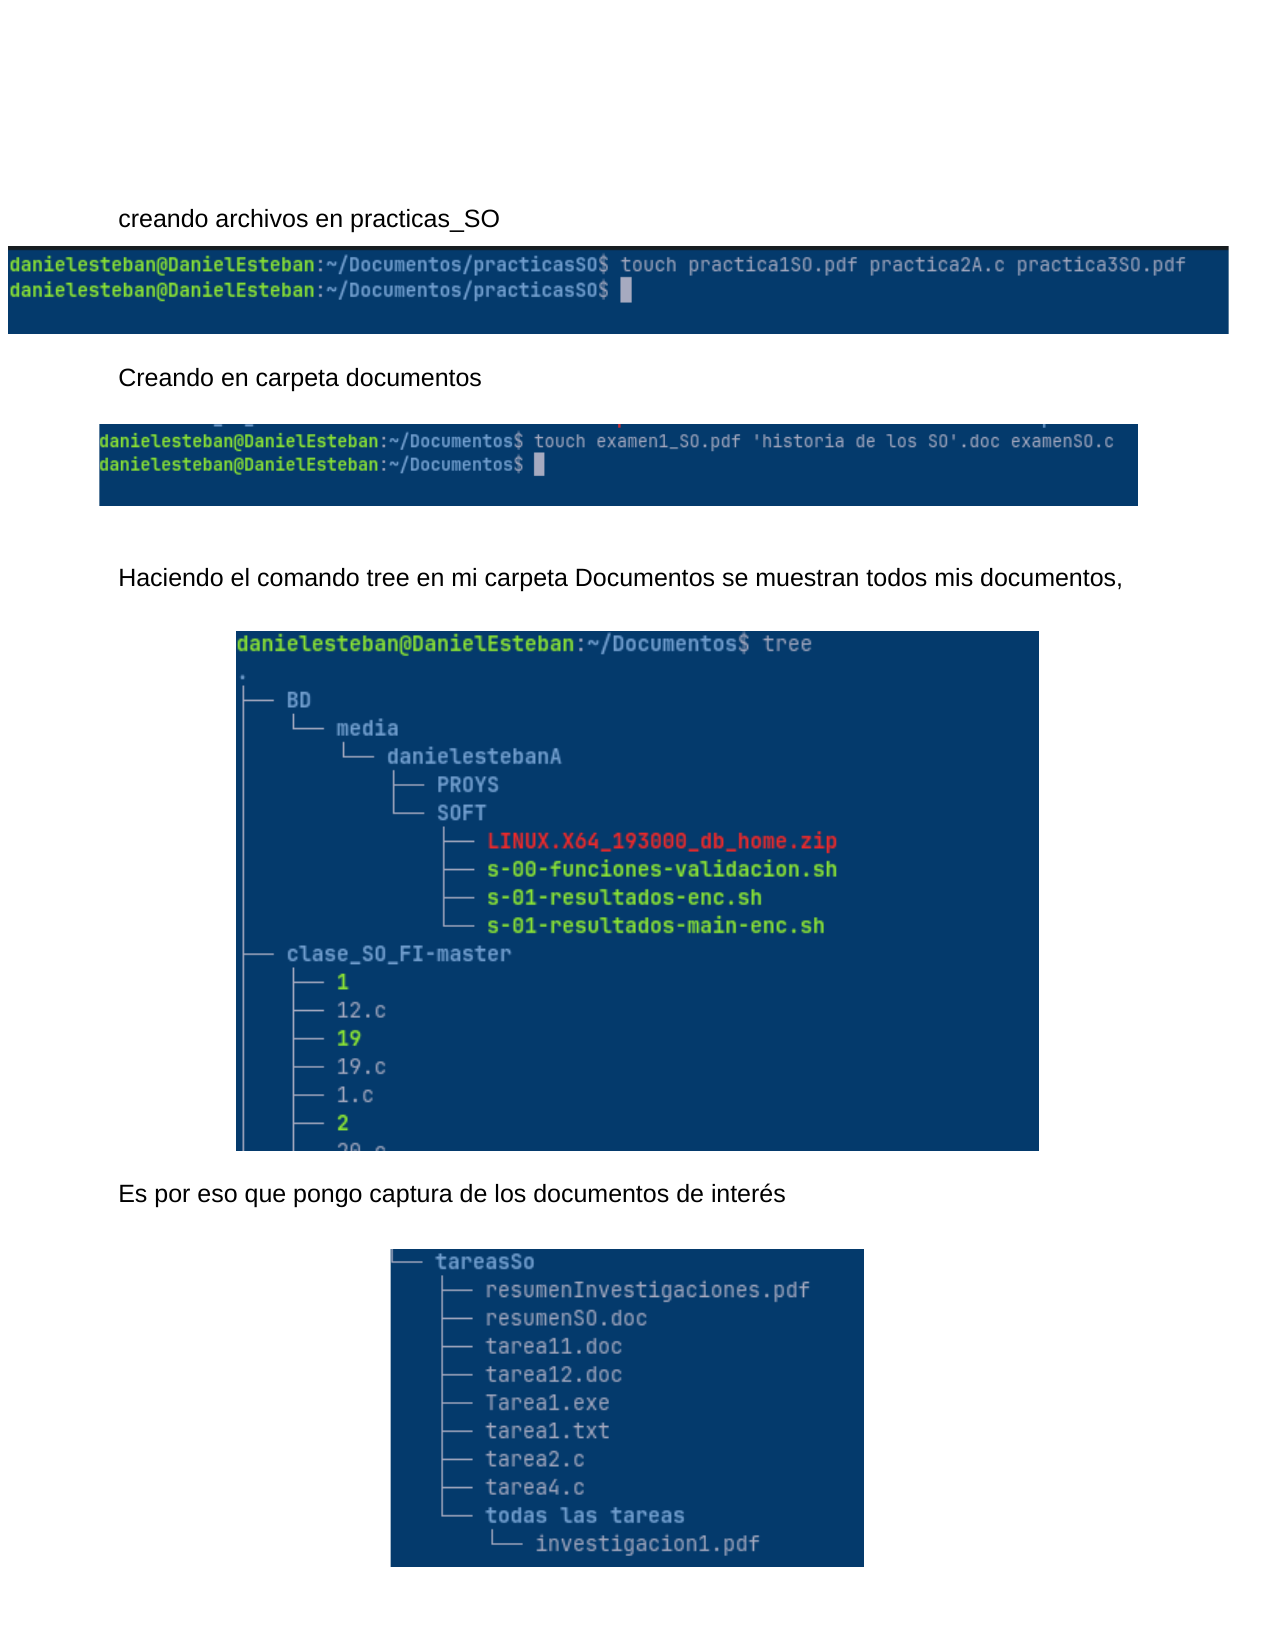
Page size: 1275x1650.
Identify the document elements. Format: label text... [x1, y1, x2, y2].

picture [390, 1249, 864, 1567]
text Creando en carpeta documentos [118, 363, 1157, 392]
text Haciendo el comando tree en mi carpeta Documentos se muestran todos mis documentos, [118, 563, 1157, 592]
text creando archivos en practicas_SO [118, 204, 1157, 233]
text Es por eso que pongo captura de los documentos de interés [118, 1179, 1157, 1208]
picture [236, 631, 1039, 1151]
picture [99, 424, 1138, 506]
picture [8, 246, 1229, 334]
